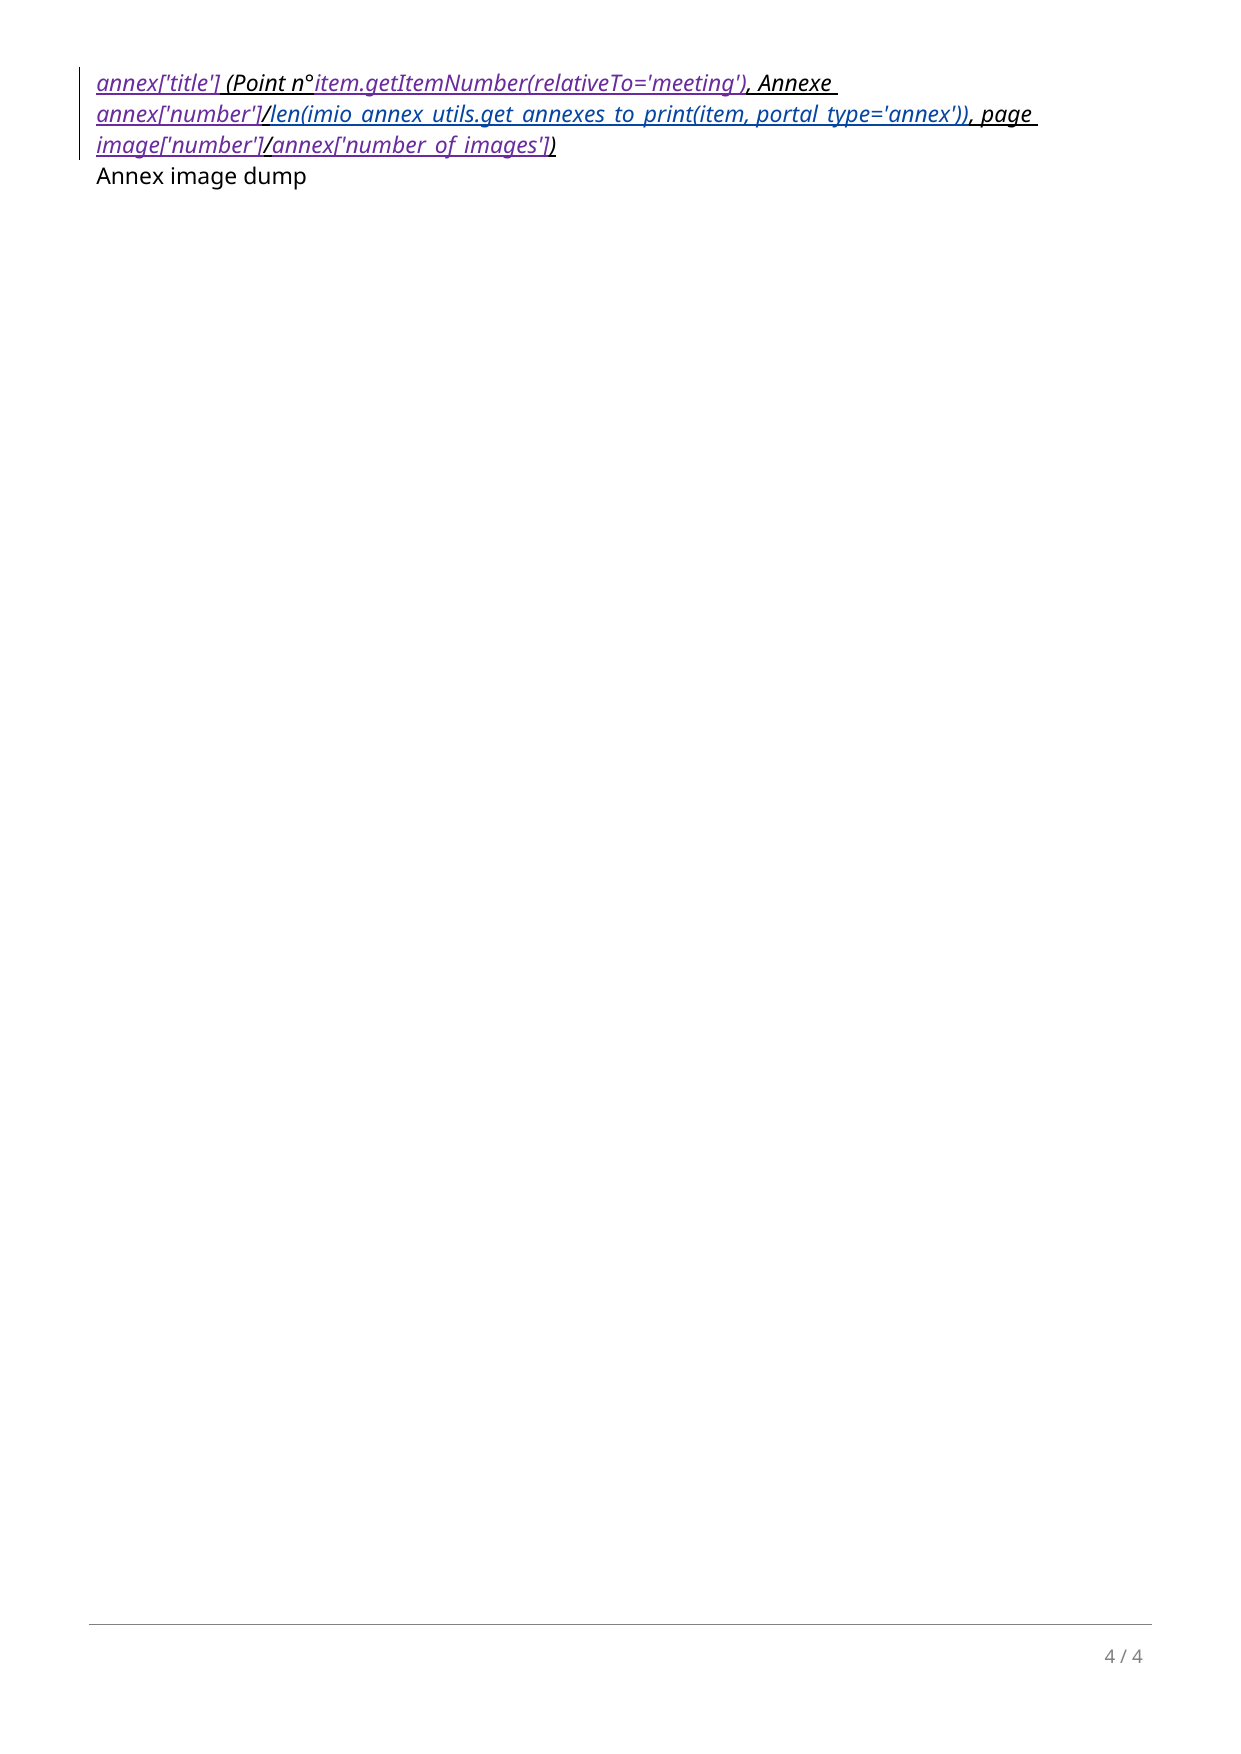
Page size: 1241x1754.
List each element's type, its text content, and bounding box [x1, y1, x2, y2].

table_header [89, 59, 1152, 1588]
table_header annex['title'] (Point n°item.getItemNumber(relativeTo='meeting'), Annexe annex['number']/len(imio_annex_utils.get_annexes_to_print(item, portal_type='annex')), page image['number']/annex['number_of_images']) Annex image dump [94, 65, 1146, 1582]
